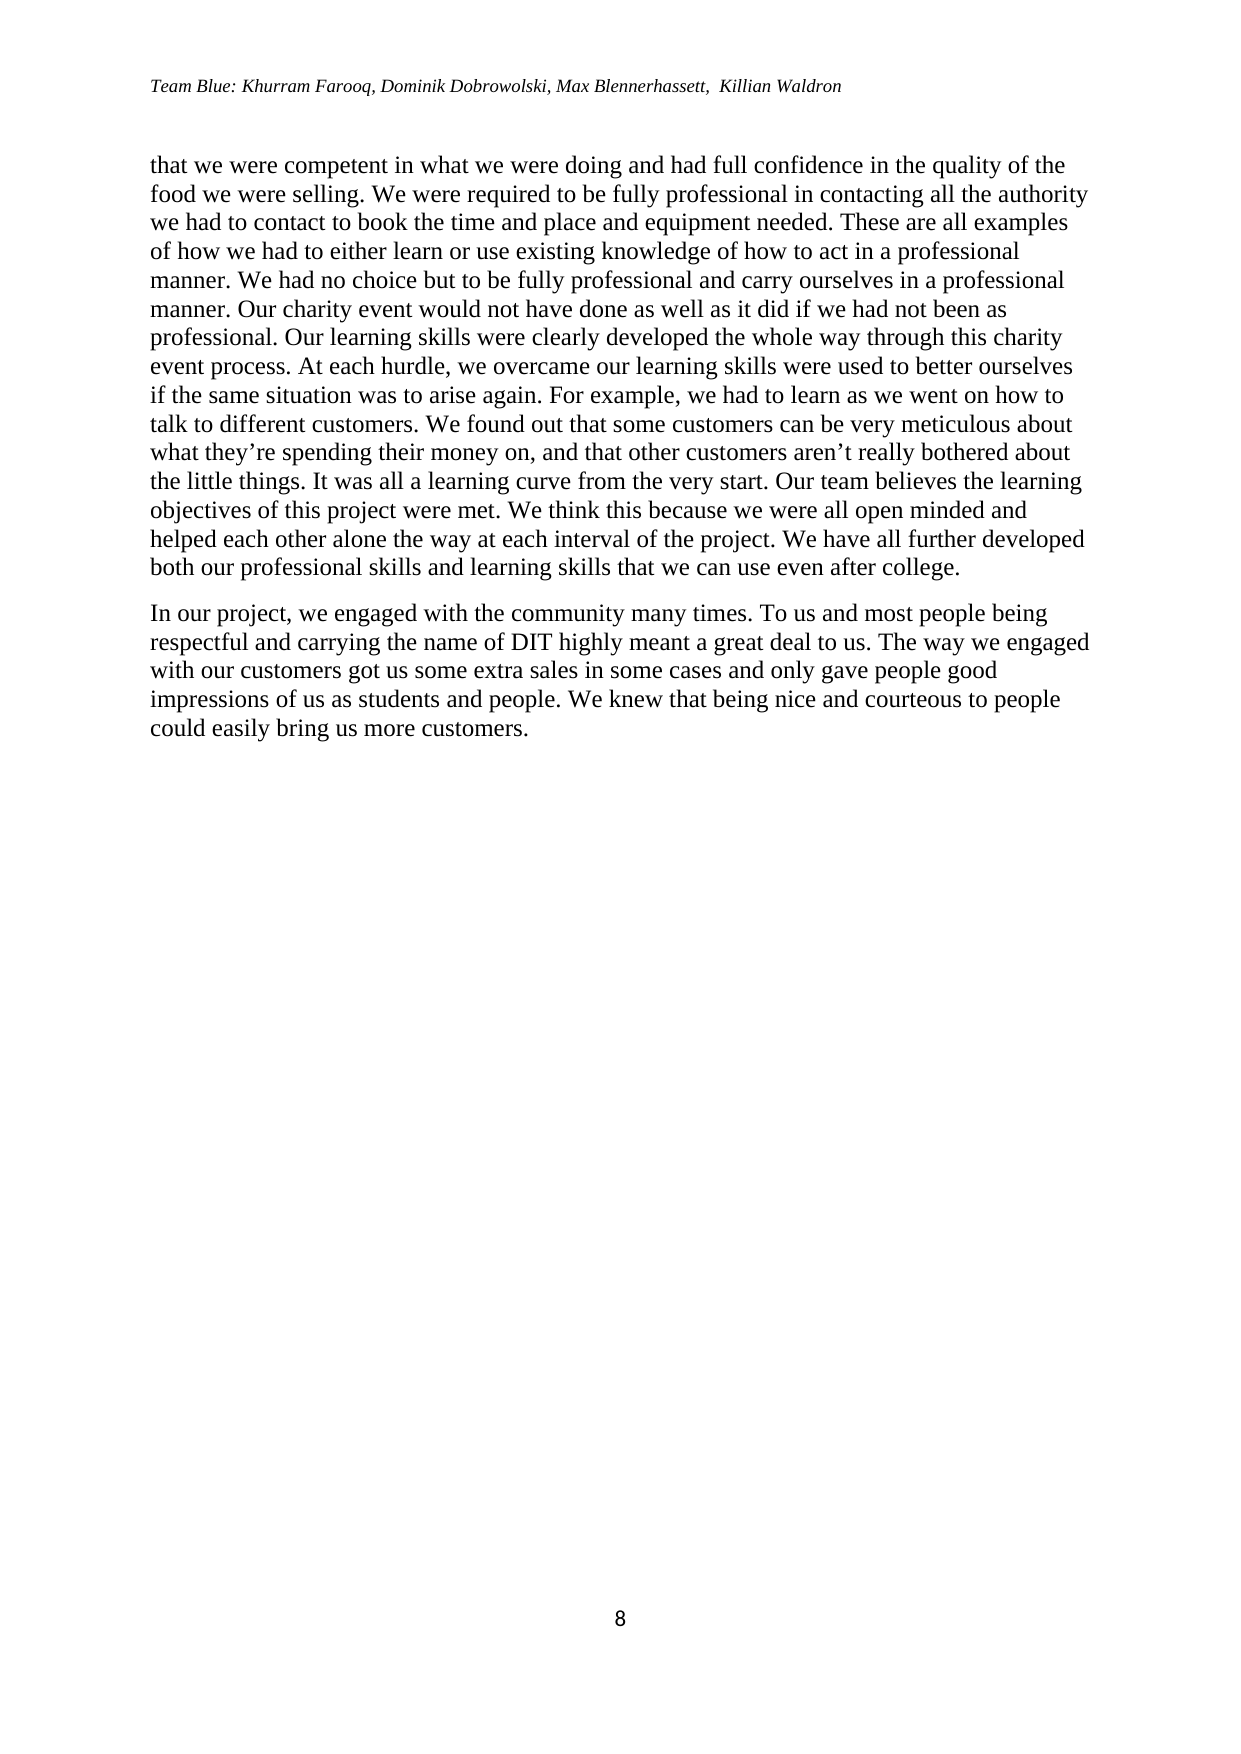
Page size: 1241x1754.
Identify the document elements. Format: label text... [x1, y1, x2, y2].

text In our project, we engaged with the community many times. To us and most people being respectful and carrying the name of DIT highly meant a great deal to us. The way we engaged with our customers got us some extra sales in some cases and only gave people good impressions of us as students and people. We knew that being nice and courteous to people could easily bring us more customers. [150, 598, 1090, 742]
text that we were competent in what we were doing and had full confidence in the quality of the food we were selling. We were required to be fully professional in contacting all the authority we had to contact to book the time and place and equipment needed. These are all examples of how we had to either learn or use existing knowledge of how to act in a professional manner. We had no choice but to be fully professional and carry ourselves in a professional manner. Our charity event would not have done as well as it did if we had not been as professional. Our learning skills were clearly developed the whole way through this charity event process. At each hurdle, we overcame our learning skills were used to better ourselves if the same situation was to arise again. For example, we had to learn as we went on how to talk to different customers. We found out that some customers can be very meticulous about what they’re spending their money on, and that other customers aren’t really bothered about the little things. It was all a learning curve from the very start. Our team believes the learning objectives of this project were met. We think this because we were all open minded and helped each other alone the way at each interval of the project. We have all further developed both our professional skills and learning skills that we can use even after college. [150, 150, 1090, 581]
